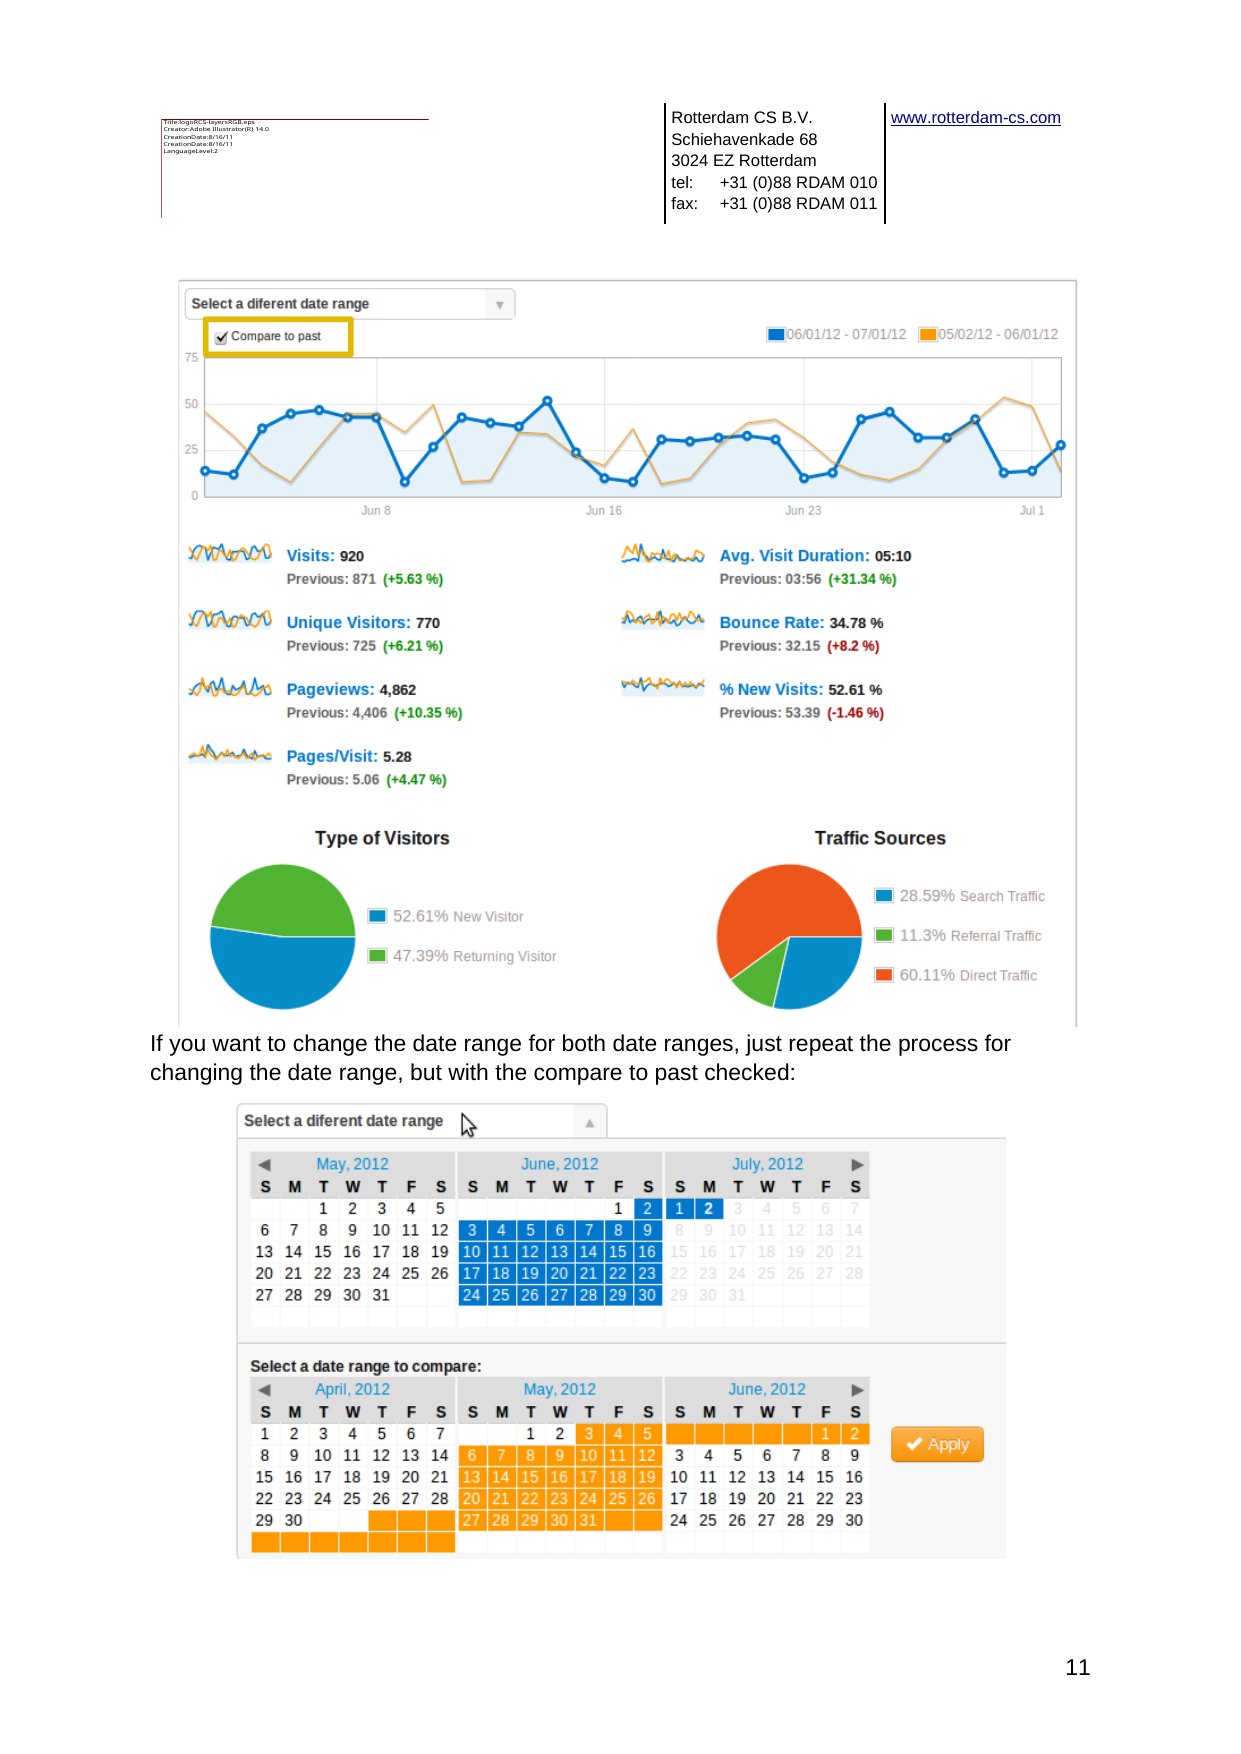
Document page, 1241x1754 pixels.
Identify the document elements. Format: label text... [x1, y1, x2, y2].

picture [178, 278, 1079, 1027]
picture [234, 1097, 1007, 1559]
subtitle If you want to change the date range for both date ranges, just repeat the process for changing the date range, but with the compare to past checked: [150, 279, 1091, 1086]
